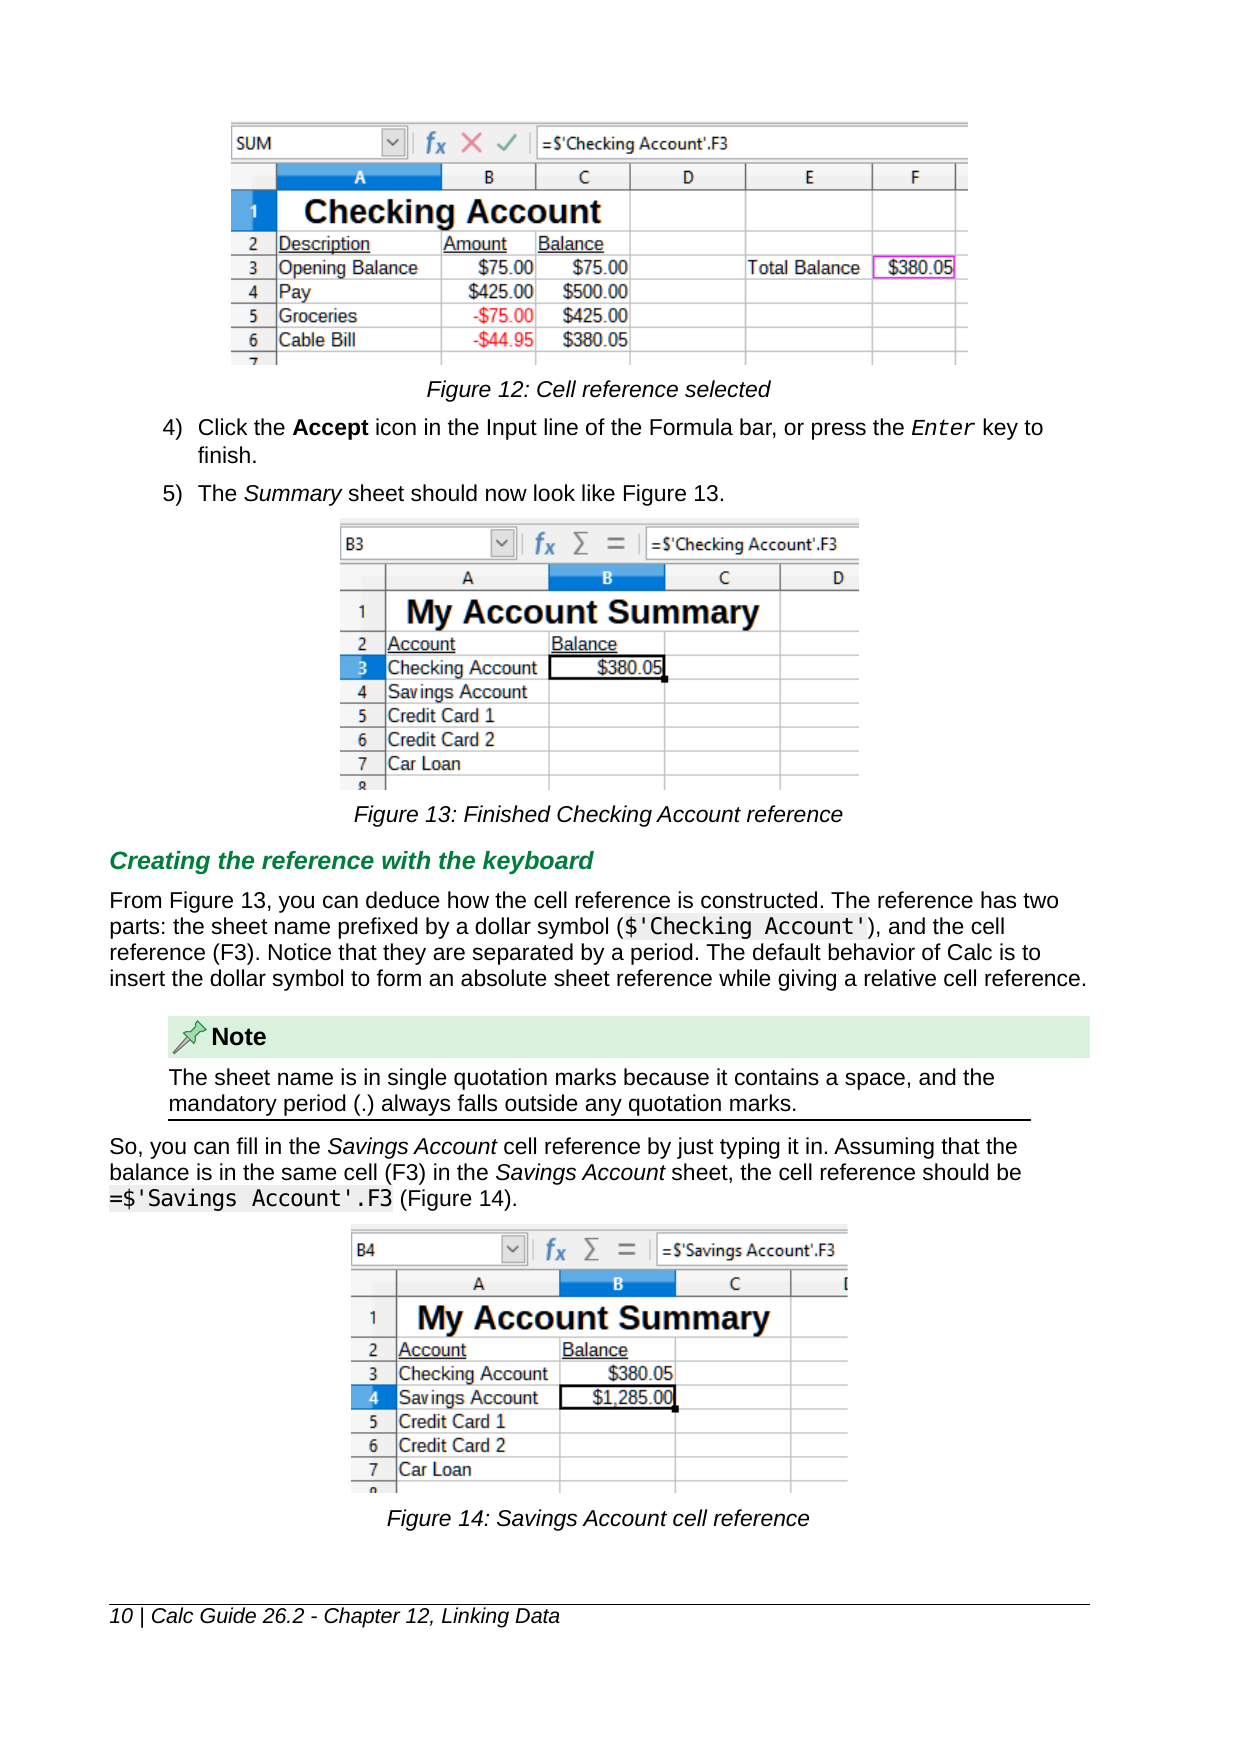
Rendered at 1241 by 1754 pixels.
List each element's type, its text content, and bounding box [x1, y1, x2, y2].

picture [340, 518, 859, 790]
subtitle Creating the reference with the keyboard [109, 847, 1090, 875]
text Figure 13: Finished Checking Account reference [340, 802, 859, 828]
text So, you can fill in the Savings Account cell reference by just typing it in. Assuming that the balance is in the same cell (F3) in the Savings Account sheet, the cell reference should be =$'Savings Account'.F3 (Figure 14). [109, 1134, 1090, 1212]
list The Summary sheet should now look like Figure 13. [183, 481, 1090, 506]
subtitle Note [210, 1016, 1090, 1058]
text From Figure 13, you can deduce how the cell reference is constructed. The reference has two parts: the sheet name prefixed by a dollar symbol ($'Checking Account'), and the cell reference (F3). Notice that they are separated by a period. The default behavior of Calc is to insert the dollar symbol to form an absolute sheet reference while giving a relative cell reference. [109, 887, 1090, 991]
picture [351, 1224, 848, 1493]
picture [231, 121, 968, 365]
text Figure 14: Savings Account cell reference [351, 1505, 848, 1531]
text The sheet name is in single quotation marks because it contains a space, and the mandatory period (.) always falls outside any quotation marks. [168, 1065, 1031, 1119]
list Click the Accept icon in the Input line of the Formula bar, or press the Enter key to finish. [183, 415, 1090, 468]
text Figure 12: Cell reference selected [231, 377, 968, 402]
